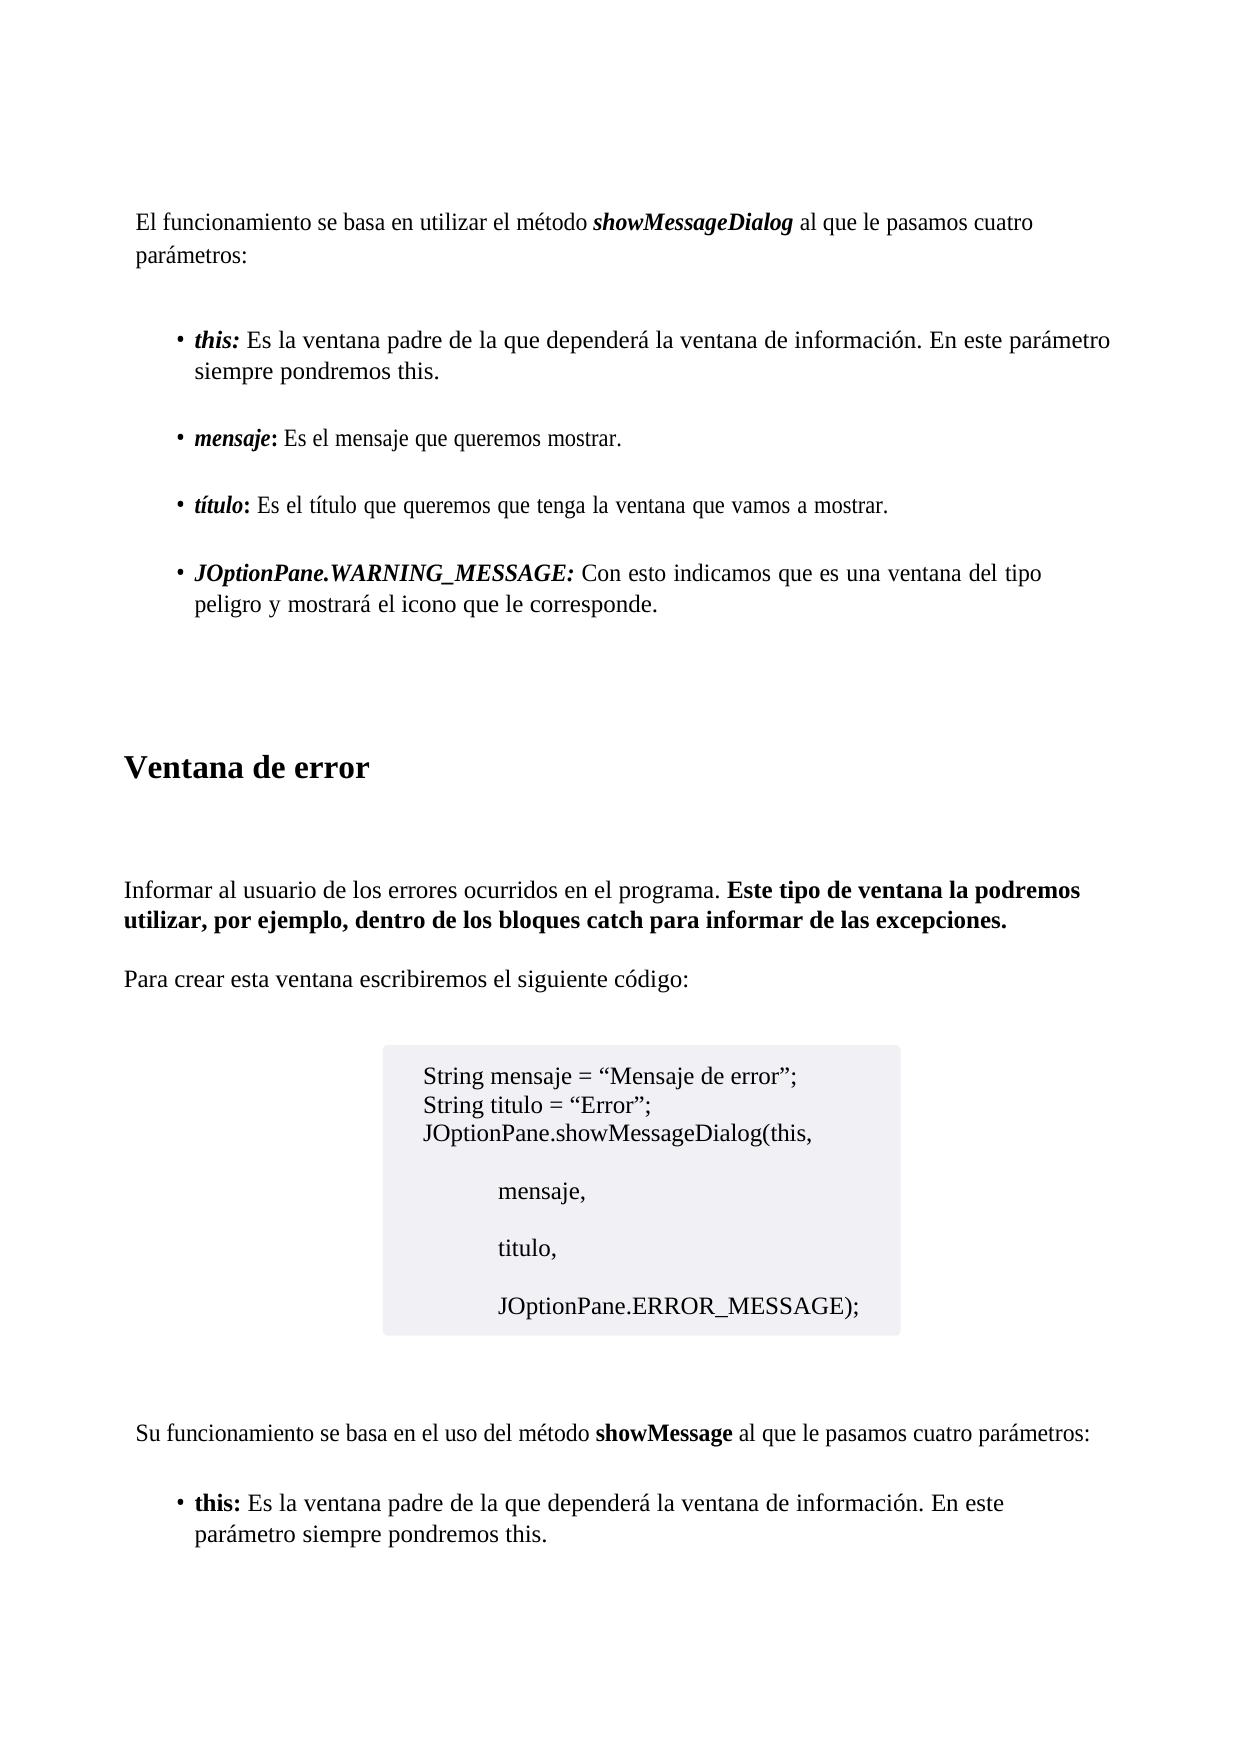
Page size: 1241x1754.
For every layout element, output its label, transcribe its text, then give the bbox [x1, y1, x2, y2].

list Ventana de error [123, 747, 1111, 786]
text El funcionamiento se basa en utilizar el método showMessageDialog al que le pasamos cuatro parámetros: [135, 207, 1122, 269]
list this: Es la ventana padre de la que dependerá la ventana de información. En este parámetro siempre pondremos this. [176, 321, 1111, 385]
text Su funcionamiento se basa en el uso del método showMessage al que le pasamos cuatro parámetros: [135, 1418, 1122, 1447]
list JOptionPane.WARNING_MESSAGE: Con esto indicamos que es una ventana del tipo peligro y mostrará el icono que le corresponde. [176, 555, 1111, 618]
list mensaje: Es el mensaje que queremos mostrar. [176, 419, 1122, 453]
list this: Es la ventana padre de la que dependerá la ventana de información. En este parámetro siempre pondremos this. [176, 1485, 1110, 1548]
list título: Es el título que queremos que tenga la ventana que vamos a mostrar. [176, 487, 1122, 521]
list Informar al usuario de los errores ocurridos en el programa. Este tipo de ventana la podremos utilizar, por ejemplo, dentro de los bloques catch para informar de las excepciones. [123, 876, 1111, 934]
list Para crear esta ventana escribiremos el siguiente código: [123, 964, 1111, 993]
